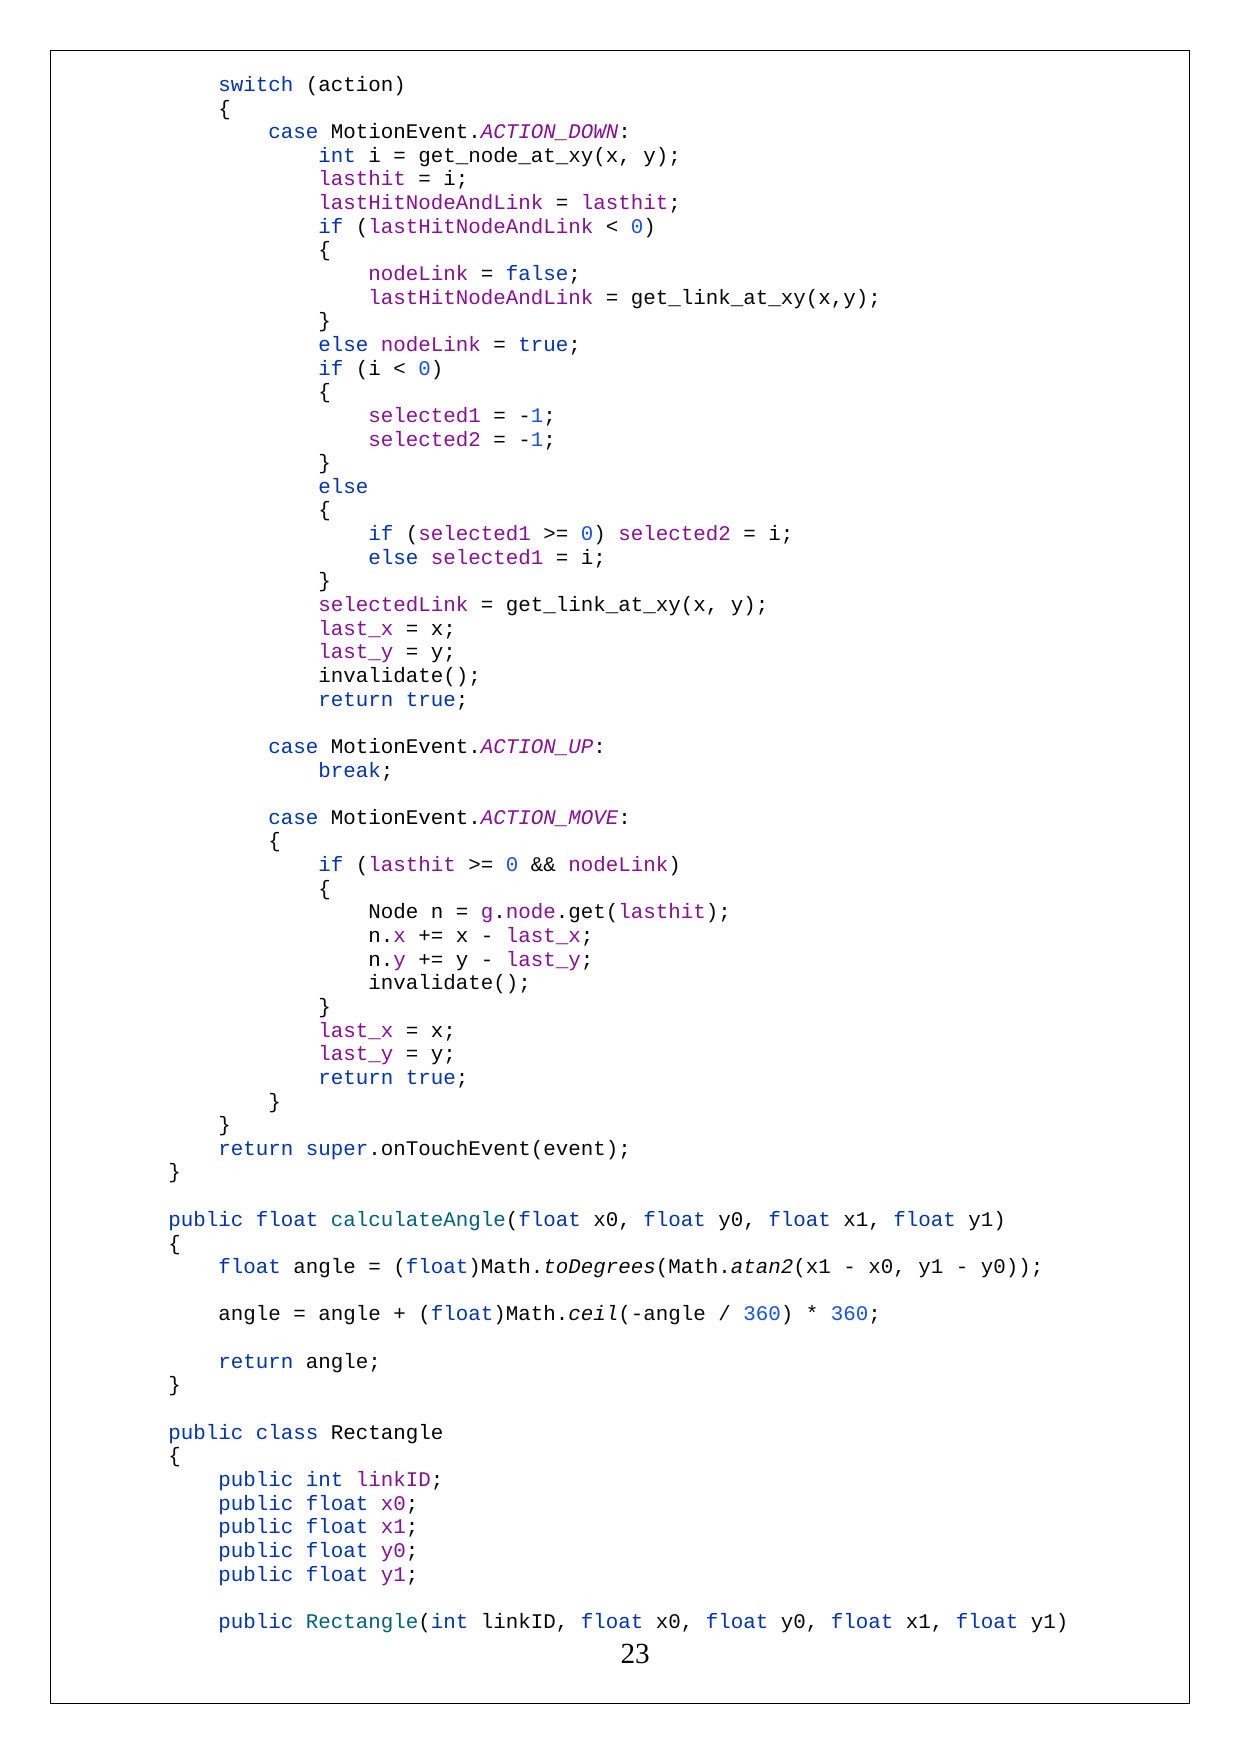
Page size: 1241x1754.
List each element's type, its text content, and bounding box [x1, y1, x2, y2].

text switch (action) { case MotionEvent.ACTION_DOWN: int i = get_node_at_xy(x, y); lasthit = i; lastHitNodeAndLink = lasthit; if (lastHitNodeAndLink < 0) { nodeLink = false; lastHitNodeAndLink = get_link_at_xy(x,y); } else nodeLink = true; if (i < 0) { selected1 = -1; selected2 = -1; } else { if (selected1 >= 0) selected2 = i; else selected1 = i; } selectedLink = get_link_at_xy(x, y); last_x = x; last_y = y; invalidate(); return true; case MotionEvent.ACTION_UP: break; case MotionEvent.ACTION_MOVE: { if (lasthit >= 0 && nodeLink) { Node n = g.node.get(lasthit); n.x += x - last_x; n.y += y - last_y; invalidate(); } last_x = x; last_y = y; return true; } } return super.onTouchEvent(event); } public float calculateAngle(float x0, float y0, float x1, float y1) { float angle = (float)Math.toDegrees(Math.atan2(x1 - x0, y1 - y0)); angle = angle + (float)Math.ceil(-angle / 360) * 360; return angle; } public class Rectangle { public int linkID; public float x0; public float x1; public float y0; public float y1; public Rectangle(int linkID, float x0, float y0, float x1, float y1) [118, 74, 1152, 1634]
